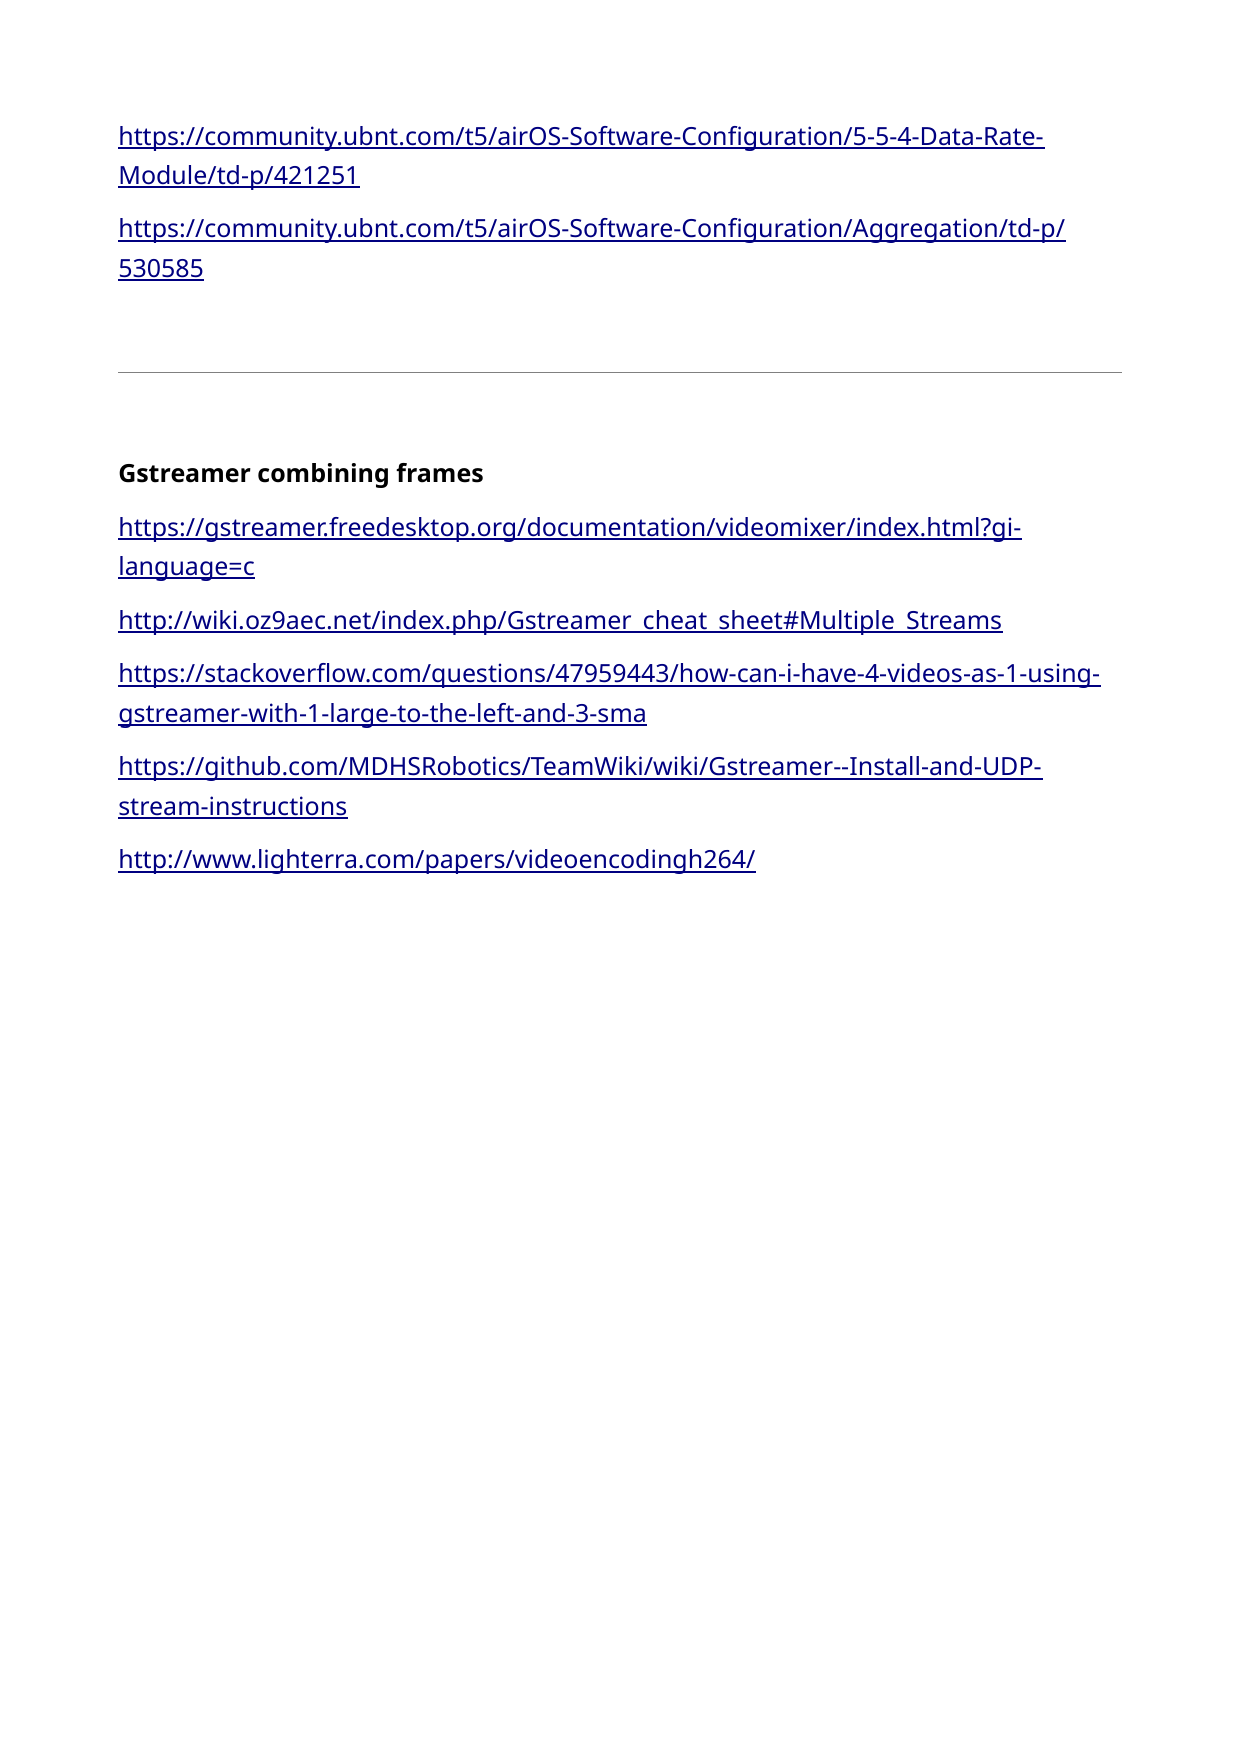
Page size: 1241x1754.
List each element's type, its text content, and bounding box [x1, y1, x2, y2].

text http://www.lighterra.com/papers/videoencodingh264/ [118, 842, 1122, 876]
text http://wiki.oz9aec.net/index.php/Gstreamer_cheat_sheet#Multiple_Streams [118, 602, 1122, 636]
text https://gstreamer.freedesktop.org/documentation/videomixer/index.html?gi-language=c [118, 509, 1122, 583]
text https://stackoverflow.com/questions/47959443/how-can-i-have-4-videos-as-1-using-gstreamer-with-1-large-to-the-left-and-3-sma [118, 656, 1122, 729]
text https://github.com/MDHSRobotics/TeamWiki/wiki/Gstreamer--Install-and-UDP-stream-instructions [118, 749, 1122, 822]
text https://community.ubnt.com/t5/airOS-Software-Configuration/5-5-4-Data-Rate-Module/td-p/421251 [118, 118, 1122, 191]
text https://community.ubnt.com/t5/airOS-Software-Configuration/Aggregation/td-p/530585 [118, 211, 1122, 284]
text Gstreamer combining frames [118, 456, 1122, 490]
